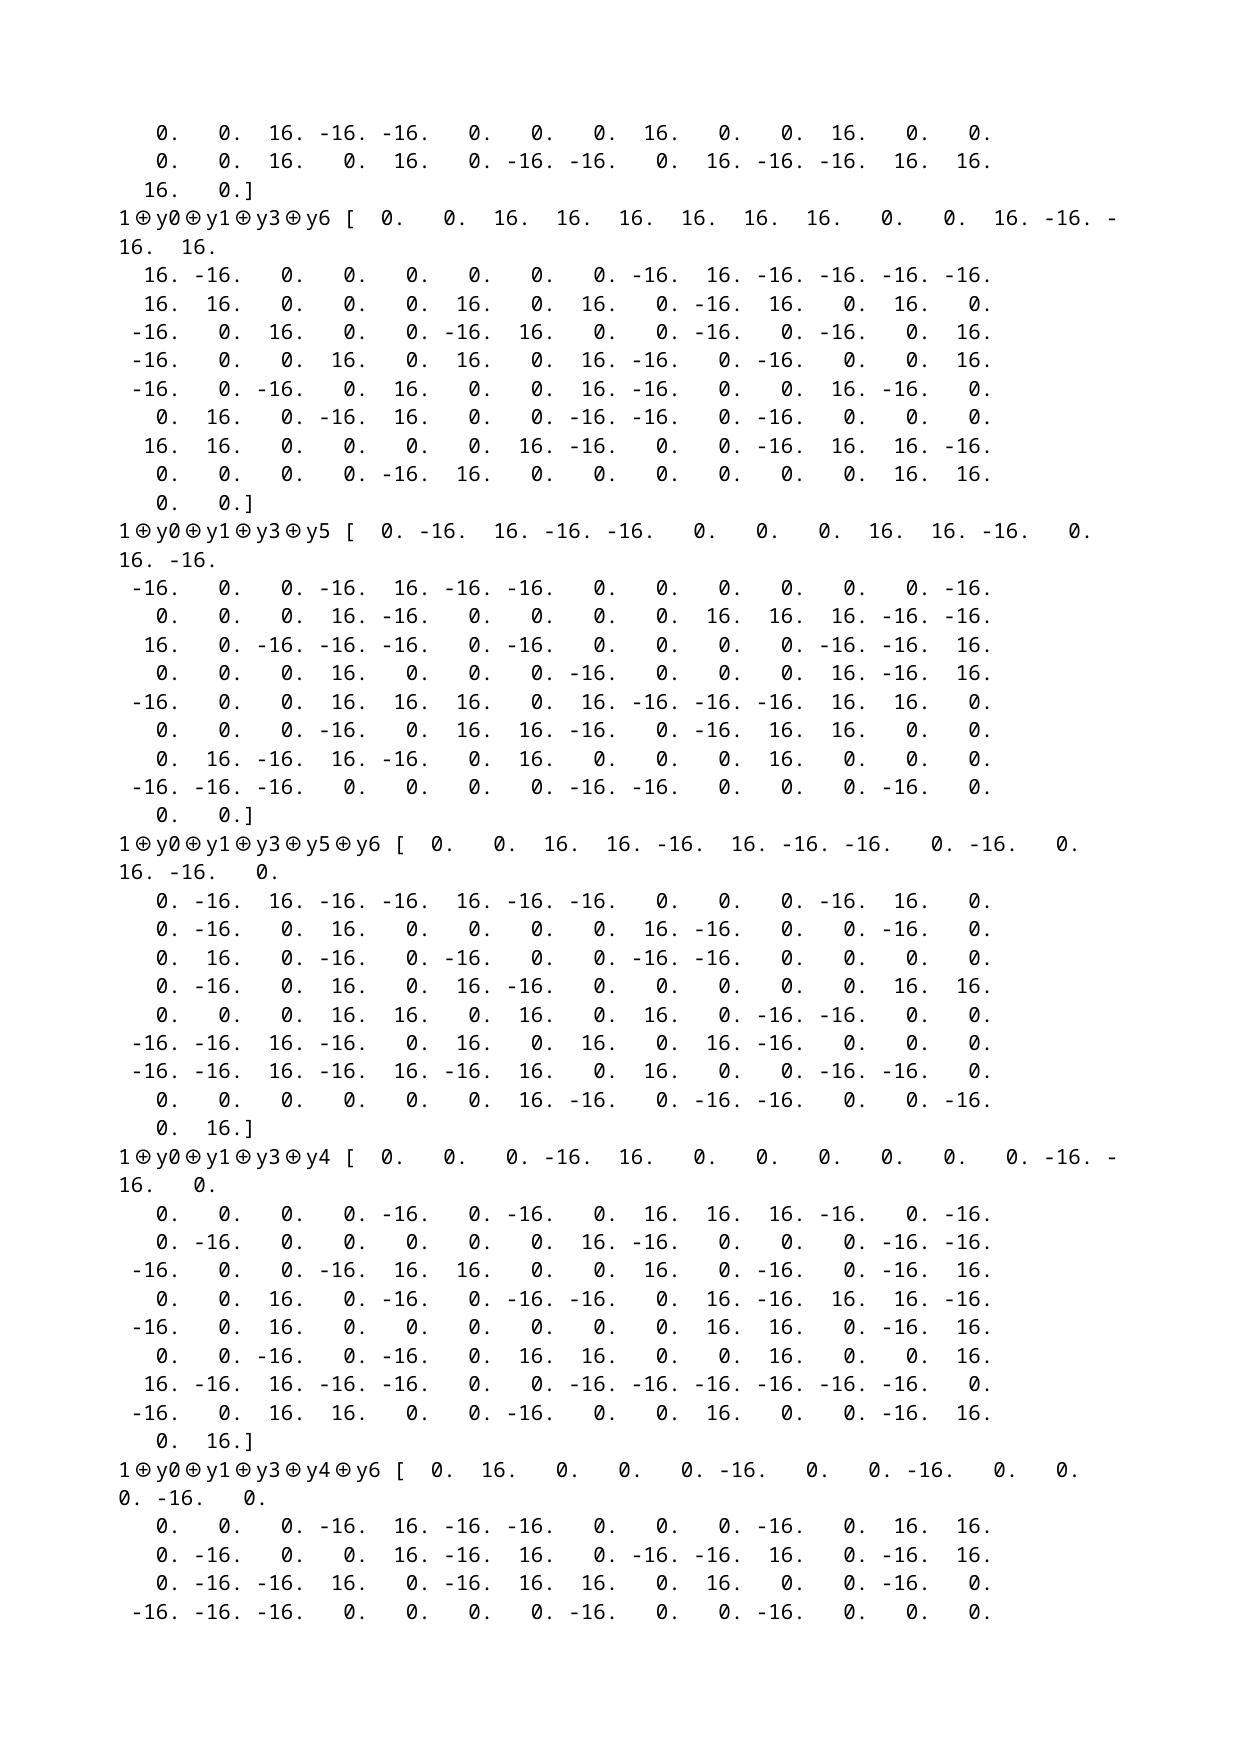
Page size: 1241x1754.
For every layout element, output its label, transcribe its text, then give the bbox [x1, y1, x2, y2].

text 0. -16. 16. -16. -16. 16. -16. -16. 0. 0. 0. -16. 16. 0. [118, 886, 1122, 914]
text 0. 0. 0. 0. -16. 16. 0. 0. 0. 0. 0. 0. 16. 16. [118, 459, 1122, 488]
text 1⊕y0⊕y1⊕y3⊕y6 [ 0. 0. 16. 16. 16. 16. 16. 16. 0. 0. 16. -16. -16. 16. [118, 203, 1122, 260]
text 16. -16. 16. -16. -16. 0. 0. -16. -16. -16. -16. -16. -16. 0. [118, 1369, 1122, 1398]
text -16. 0. 16. 0. 0. 0. 0. 0. 0. 16. 16. 0. -16. 16. [118, 1312, 1122, 1341]
text 1⊕y0⊕y1⊕y3⊕y4⊕y6 [ 0. 16. 0. 0. 0. -16. 0. 0. -16. 0. 0. 0. -16. 0. [118, 1455, 1122, 1512]
text -16. 0. 0. -16. 16. -16. -16. 0. 0. 0. 0. 0. 0. -16. [118, 573, 1122, 602]
text 16. 16. 0. 0. 0. 0. 16. -16. 0. 0. -16. 16. 16. -16. [118, 431, 1122, 459]
text -16. -16. -16. 0. 0. 0. 0. -16. -16. 0. 0. 0. -16. 0. [118, 772, 1122, 801]
text 0. 0. 16. 0. -16. 0. -16. -16. 0. 16. -16. 16. 16. -16. [118, 1284, 1122, 1312]
text -16. -16. 16. -16. 16. -16. 16. 0. 16. 0. 0. -16. -16. 0. [118, 1057, 1122, 1085]
text 0. 0. 0. 16. 16. 0. 16. 0. 16. 0. -16. -16. 0. 0. [118, 1000, 1122, 1028]
text 1⊕y0⊕y1⊕y3⊕y4 [ 0. 0. 0. -16. 16. 0. 0. 0. 0. 0. 0. -16. -16. 0. [118, 1142, 1122, 1199]
text 0. 0. 0. -16. 0. 16. 16. -16. 0. -16. 16. 16. 0. 0. [118, 715, 1122, 744]
text -16. 0. -16. 0. 16. 0. 0. 16. -16. 0. 0. 16. -16. 0. [118, 374, 1122, 402]
text 16. 16. 0. 0. 0. 16. 0. 16. 0. -16. 16. 0. 16. 0. [118, 289, 1122, 317]
text -16. -16. 16. -16. 0. 16. 0. 16. 0. 16. -16. 0. 0. 0. [118, 1028, 1122, 1057]
text 0. -16. 0. 0. 0. 0. 0. 16. -16. 0. 0. 0. -16. -16. [118, 1227, 1122, 1256]
text -16. 0. 0. 16. 16. 16. 0. 16. -16. -16. -16. 16. 16. 0. [118, 687, 1122, 715]
text 0. 0. 0. 16. 0. 0. 0. -16. 0. 0. 0. 16. -16. 16. [118, 658, 1122, 687]
text -16. -16. -16. 0. 0. 0. 0. -16. 0. 0. -16. 0. 0. 0. [118, 1597, 1122, 1625]
text 16. 0.] [118, 175, 1122, 203]
text 16. -16. 0. 0. 0. 0. 0. 0. -16. 16. -16. -16. -16. -16. [118, 260, 1122, 289]
text 0. 0. 0. 0. 0. 0. 16. -16. 0. -16. -16. 0. 0. -16. [118, 1085, 1122, 1113]
text 0. 16.] [118, 1426, 1122, 1455]
text -16. 0. 16. 0. 0. -16. 16. 0. 0. -16. 0. -16. 0. 16. [118, 317, 1122, 346]
text 1⊕y0⊕y1⊕y3⊕y5 [ 0. -16. 16. -16. -16. 0. 0. 0. 16. 16. -16. 0. 16. -16. [118, 516, 1122, 573]
text 0. 0. 0. 0. -16. 0. -16. 0. 16. 16. 16. -16. 0. -16. [118, 1199, 1122, 1227]
text 0. -16. 0. 16. 0. 0. 0. 0. 16. -16. 0. 0. -16. 0. [118, 914, 1122, 943]
text 0. -16. -16. 16. 0. -16. 16. 16. 0. 16. 0. 0. -16. 0. [118, 1568, 1122, 1597]
text 0. -16. 0. 16. 0. 16. -16. 0. 0. 0. 0. 0. 16. 16. [118, 971, 1122, 1000]
text 0. 0.] [118, 801, 1122, 829]
text -16. 0. 0. -16. 16. 16. 0. 0. 16. 0. -16. 0. -16. 16. [118, 1256, 1122, 1284]
text 0. -16. 0. 0. 16. -16. 16. 0. -16. -16. 16. 0. -16. 16. [118, 1540, 1122, 1568]
text 0. 0. 16. 0. 16. 0. -16. -16. 0. 16. -16. -16. 16. 16. [118, 147, 1122, 175]
text 0. 0. -16. 0. -16. 0. 16. 16. 0. 0. 16. 0. 0. 16. [118, 1341, 1122, 1369]
text 0. 16. 0. -16. 16. 0. 0. -16. -16. 0. -16. 0. 0. 0. [118, 402, 1122, 431]
text 1⊕y0⊕y1⊕y3⊕y5⊕y6 [ 0. 0. 16. 16. -16. 16. -16. -16. 0. -16. 0. 16. -16. 0. [118, 829, 1122, 886]
text 0. 16. 0. -16. 0. -16. 0. 0. -16. -16. 0. 0. 0. 0. [118, 943, 1122, 971]
text 0. 0. 0. -16. 16. -16. -16. 0. 0. 0. -16. 0. 16. 16. [118, 1512, 1122, 1540]
text 16. 0. -16. -16. -16. 0. -16. 0. 0. 0. 0. -16. -16. 16. [118, 630, 1122, 658]
text 0. 0.] [118, 488, 1122, 516]
text -16. 0. 16. 16. 0. 0. -16. 0. 0. 16. 0. 0. -16. 16. [118, 1398, 1122, 1426]
text -16. 0. 0. 16. 0. 16. 0. 16. -16. 0. -16. 0. 0. 16. [118, 346, 1122, 374]
text 0. 16. -16. 16. -16. 0. 16. 0. 0. 0. 16. 0. 0. 0. [118, 744, 1122, 772]
text 0. 0. 16. -16. -16. 0. 0. 0. 16. 0. 0. 16. 0. 0. [118, 118, 1122, 147]
text 0. 0. 0. 16. -16. 0. 0. 0. 0. 16. 16. 16. -16. -16. [118, 602, 1122, 630]
text 0. 16.] [118, 1113, 1122, 1142]
